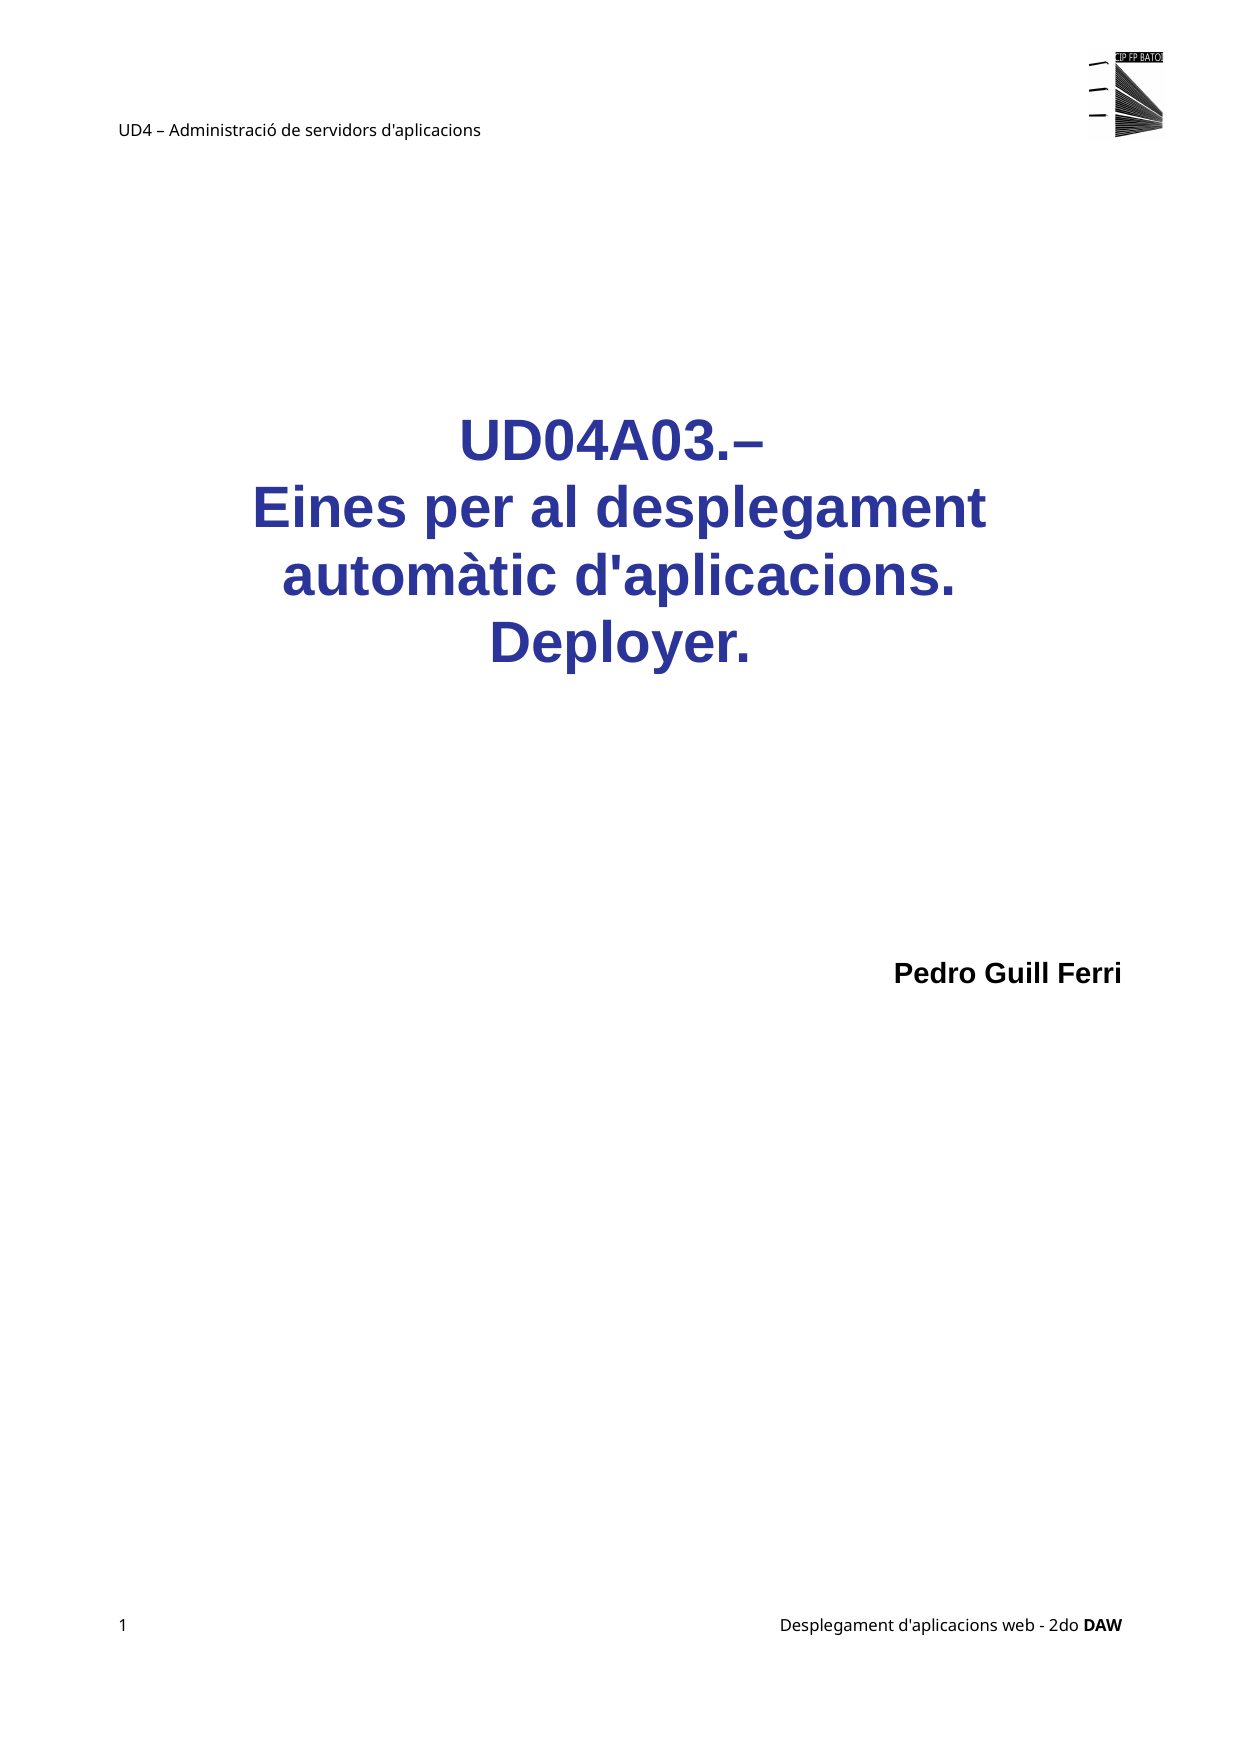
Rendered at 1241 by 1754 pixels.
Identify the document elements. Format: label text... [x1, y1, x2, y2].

text UD04A03.– Eines per al desplegament automàtic d'aplicacions. Deployer. [118, 406, 1122, 674]
picture [1087, 49, 1165, 140]
text Pedro Guill Ferri [118, 956, 1122, 1018]
